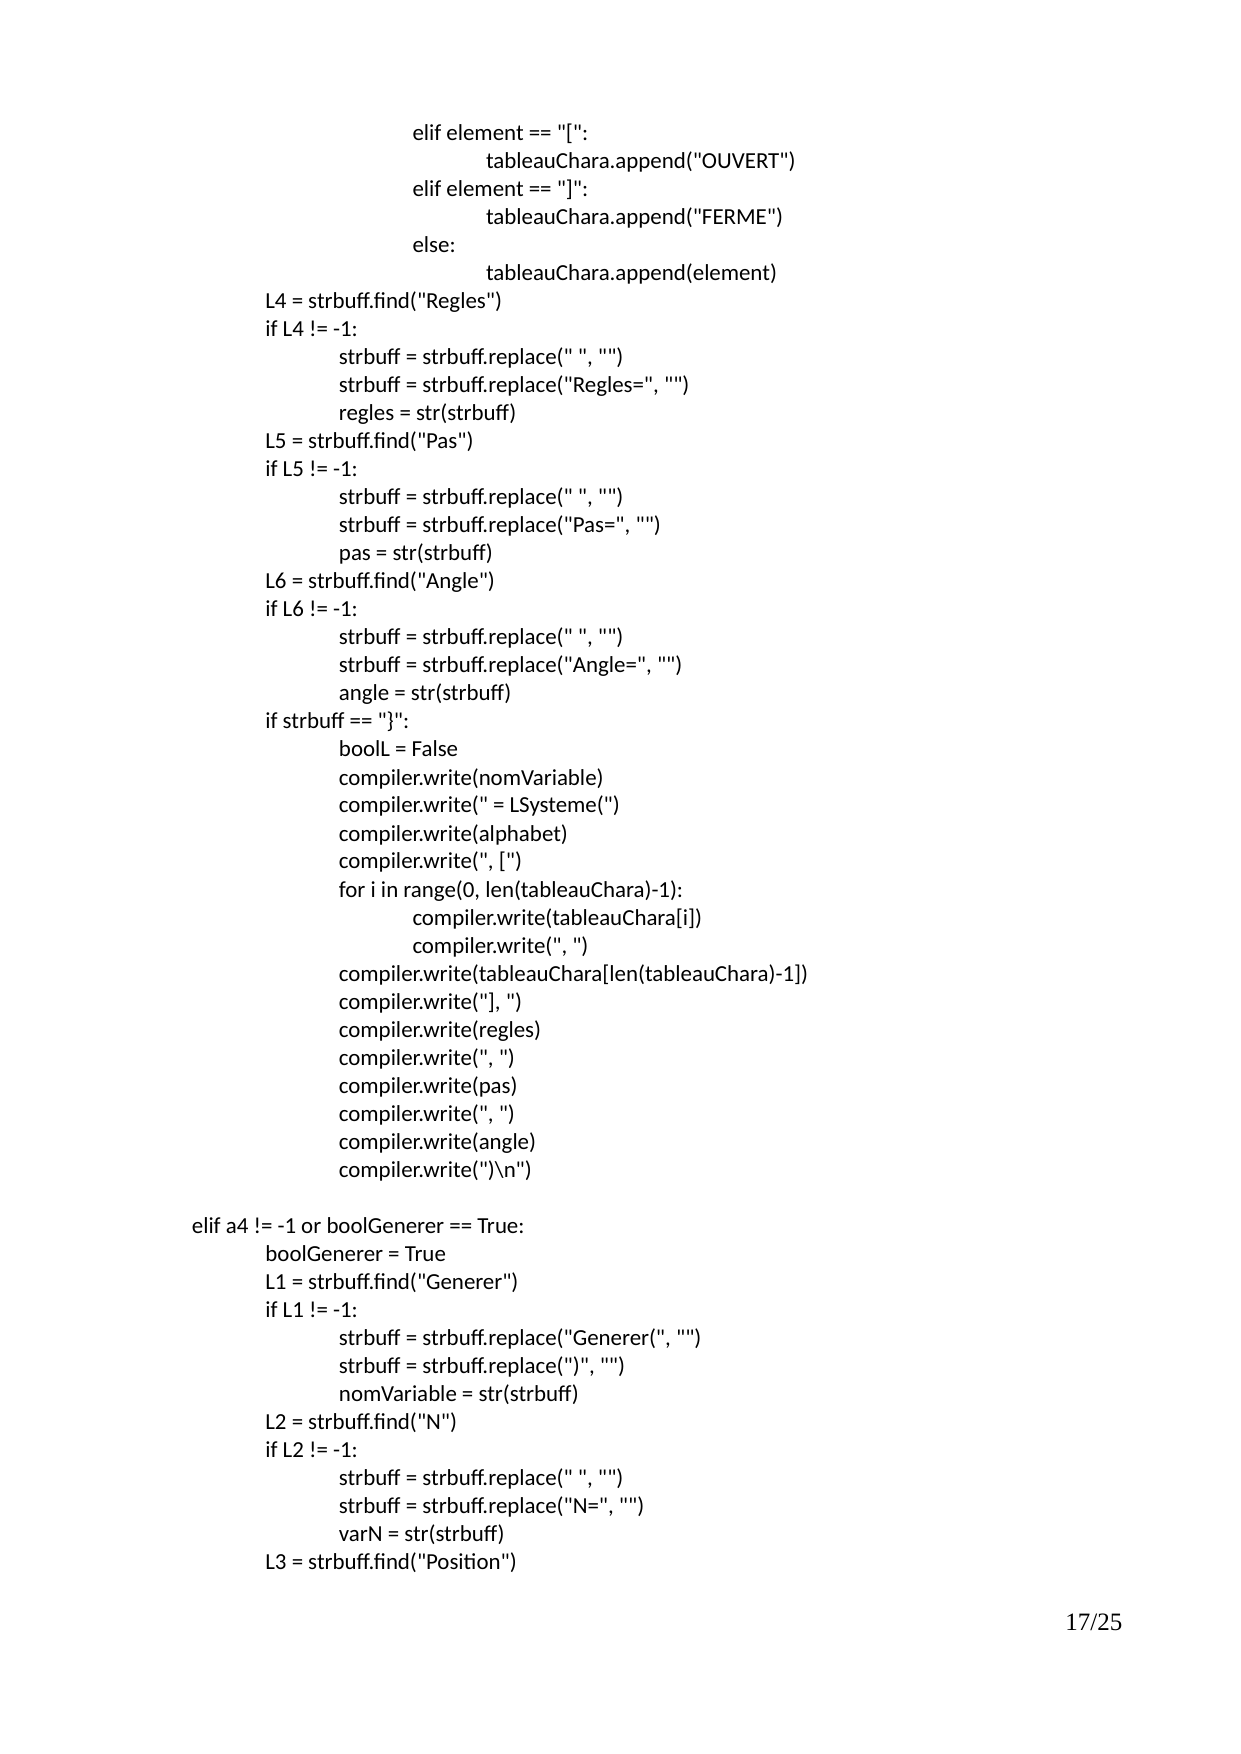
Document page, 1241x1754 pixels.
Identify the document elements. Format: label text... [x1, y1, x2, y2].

text L6 = strbuff.find("Angle") [118, 566, 1122, 594]
text compiler.write(tableauChara[i]) [118, 903, 1122, 931]
text compiler.write(" = LSysteme(") [118, 791, 1122, 819]
text L3 = strbuff.find("Position") [118, 1547, 1122, 1575]
text if L1 != -1: [118, 1295, 1122, 1323]
text strbuff = strbuff.replace("Pas=", "") [118, 510, 1122, 538]
text compiler.write(alphabet) [118, 819, 1122, 847]
text for i in range(0, len(tableauChara)-1): [118, 875, 1122, 903]
text strbuff = strbuff.replace(" ", "") [118, 622, 1122, 651]
text L2 = strbuff.find("N") [118, 1407, 1122, 1435]
text varN = str(strbuff) [118, 1519, 1122, 1547]
text nomVariable = str(strbuff) [118, 1379, 1122, 1407]
text compiler.write(angle) [118, 1127, 1122, 1155]
text compiler.write(", ") [118, 1099, 1122, 1127]
text compiler.write("], ") [118, 987, 1122, 1015]
text compiler.write(", [") [118, 847, 1122, 875]
text tableauChara.append("OUVERT") [118, 146, 1122, 174]
text elif element == "]": [118, 174, 1122, 202]
text regles = str(strbuff) [118, 398, 1122, 426]
text boolGenerer = True [118, 1239, 1122, 1267]
text compiler.write(nomVariable) [118, 763, 1122, 791]
text angle = str(strbuff) [118, 678, 1122, 707]
text strbuff = strbuff.replace("Angle=", "") [118, 651, 1122, 678]
text if L6 != -1: [118, 594, 1122, 622]
text strbuff = strbuff.replace("N=", "") [118, 1491, 1122, 1519]
text tableauChara.append("FERME") [118, 202, 1122, 230]
text boolL = False [118, 734, 1122, 763]
text pas = str(strbuff) [118, 538, 1122, 566]
text L1 = strbuff.find("Generer") [118, 1267, 1122, 1295]
text if L2 != -1: [118, 1435, 1122, 1463]
text strbuff = strbuff.replace("Generer(", "") [118, 1323, 1122, 1351]
text strbuff = strbuff.replace(" ", "") [118, 342, 1122, 370]
text compiler.write(", ") [118, 1043, 1122, 1071]
text strbuff = strbuff.replace(")", "") [118, 1351, 1122, 1379]
text elif element == "[": [118, 118, 1122, 146]
text compiler.write(regles) [118, 1015, 1122, 1043]
text L5 = strbuff.find("Pas") [118, 426, 1122, 454]
text strbuff = strbuff.replace(" ", "") [118, 1463, 1122, 1491]
text strbuff = strbuff.replace("Regles=", "") [118, 370, 1122, 398]
text compiler.write(tableauChara[len(tableauChara)-1]) [118, 959, 1122, 987]
text strbuff = strbuff.replace(" ", "") [118, 482, 1122, 510]
text if L5 != -1: [118, 454, 1122, 482]
text else: [118, 230, 1122, 258]
text L4 = strbuff.find("Regles") [118, 286, 1122, 314]
text if L4 != -1: [118, 314, 1122, 342]
text elif a4 != -1 or boolGenerer == True: [118, 1211, 1122, 1239]
text compiler.write(pas) [118, 1071, 1122, 1099]
text compiler.write(")\n") [118, 1155, 1122, 1183]
text tableauChara.append(element) [118, 258, 1122, 286]
text if strbuff == "}": [118, 707, 1122, 734]
text compiler.write(", ") [118, 931, 1122, 959]
